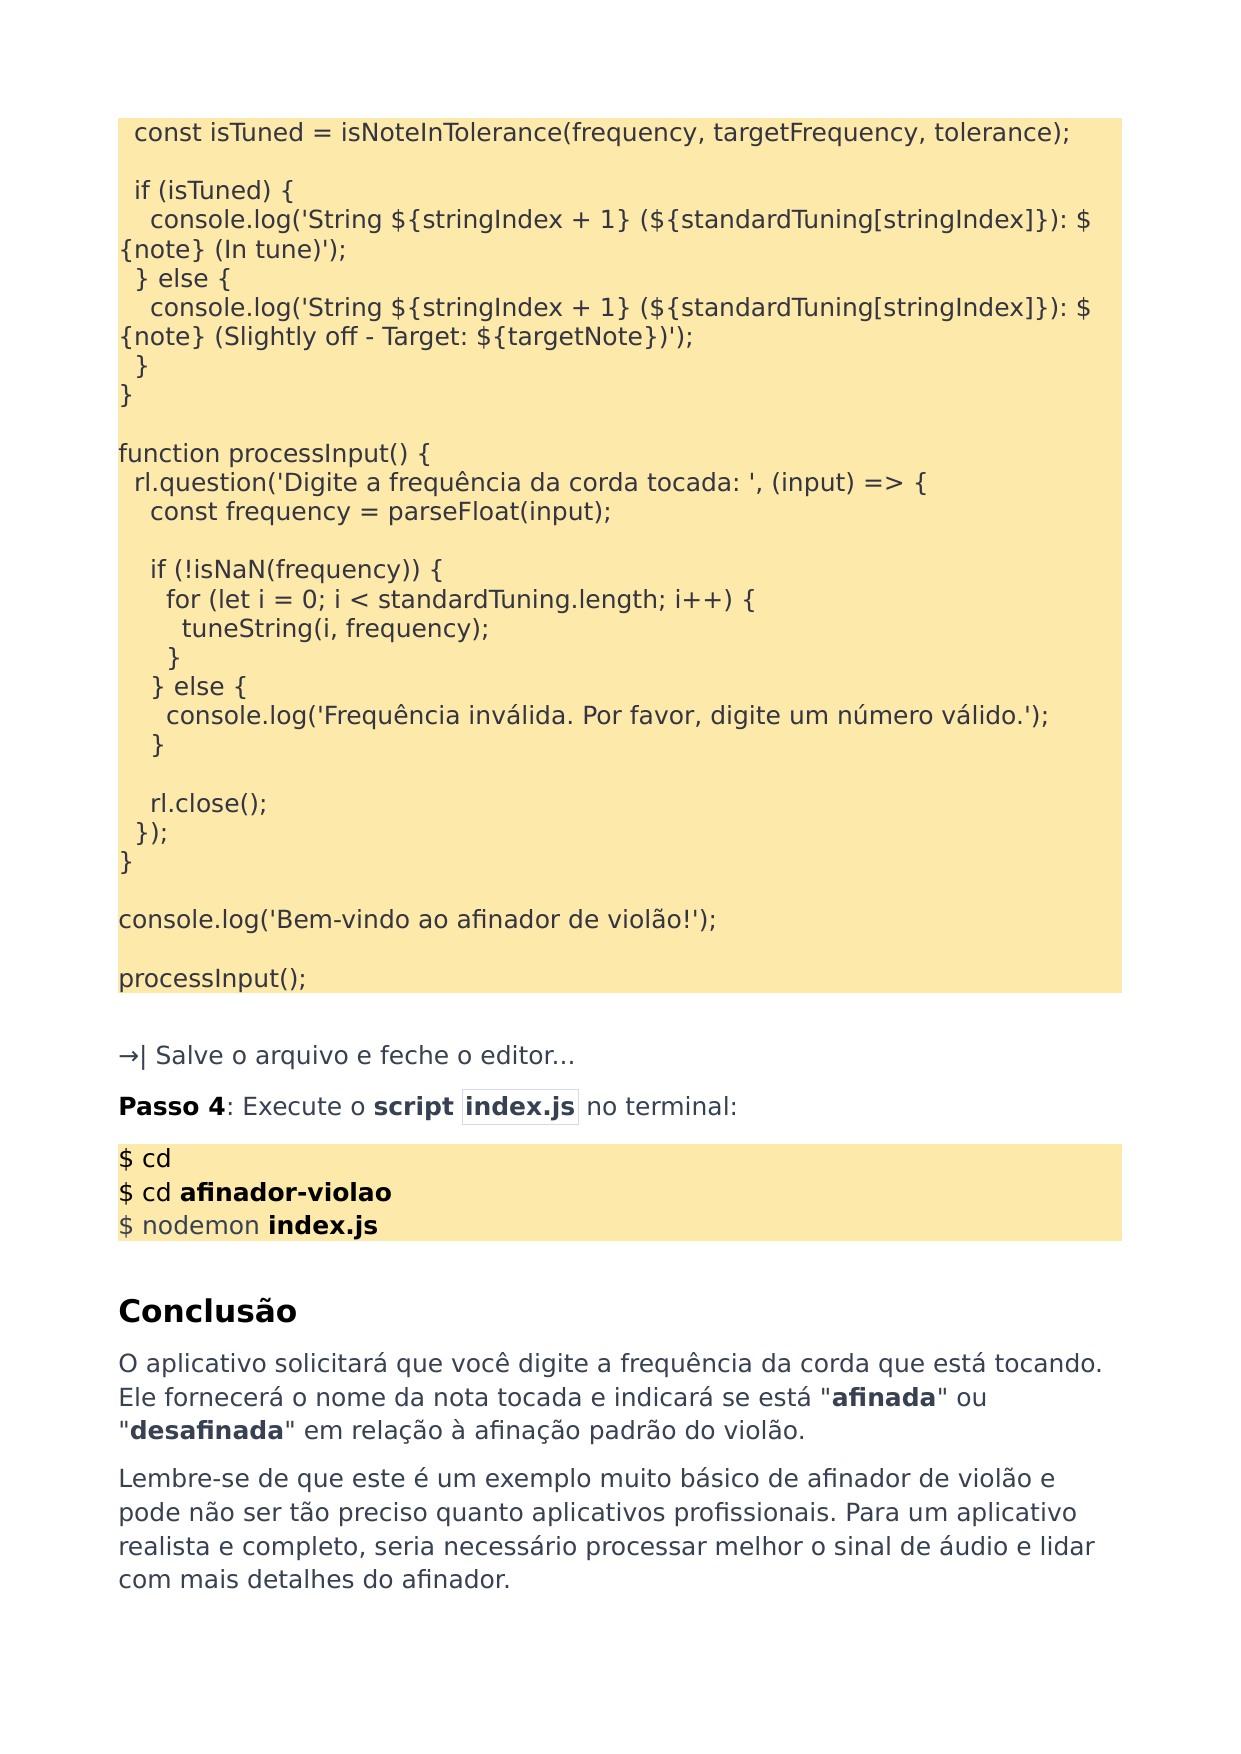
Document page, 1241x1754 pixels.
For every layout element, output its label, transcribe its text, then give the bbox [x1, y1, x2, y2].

text rl.close(); [118, 789, 1122, 818]
text } [118, 351, 1122, 381]
text Passo 4: Execute o script [118, 1089, 462, 1124]
text $ cd afinador-violao [118, 1178, 1122, 1207]
text const frequency = parseFloat(input); [118, 497, 1122, 526]
text no terminal: [579, 1089, 1122, 1124]
text function processInput() { [118, 439, 1122, 468]
text } [118, 847, 1122, 876]
text } [118, 731, 1122, 760]
text O aplicativo solicitará que você digite a frequência da corda que está tocando. Ele fornecerá o nome da nota tocada e indicará se está "afinada" ou "desafinada" em relação à afinação padrão do violão. [118, 1349, 1122, 1446]
text if (!isNaN(frequency)) { [118, 556, 1122, 585]
text processInput(); [118, 964, 1122, 993]
text } else { [118, 672, 1122, 701]
text } [118, 643, 1122, 672]
text index.js [463, 1090, 578, 1124]
text for (let i = 0; i < standardTuning.length; i++) { [118, 585, 1122, 614]
text console.log('String ${stringIndex + 1} (${standardTuning[stringIndex]}): ${note} (Slightly off - Target: ${targetNote})'); [118, 293, 1122, 351]
text const isTuned = isNoteInTolerance(frequency, targetFrequency, tolerance); [118, 118, 1122, 147]
text console.log('Frequência inválida. Por favor, digite um número válido.'); [118, 701, 1122, 731]
text }); [118, 818, 1122, 847]
text } [118, 381, 1122, 410]
text } else { [118, 264, 1122, 293]
text Lembre-se de que este é um exemplo muito básico de afinador de violão e pode não ser tão preciso quanto aplicativos profissionais. Para um aplicativo realista e completo, seria necessário processar melhor o sinal de áudio e lidar com mais detalhes do afinador. [118, 1465, 1122, 1594]
text →| Salve o arquivo e feche o editor... [118, 1041, 1122, 1070]
text if (isTuned) { [118, 176, 1122, 206]
text tuneString(i, frequency); [118, 614, 1122, 643]
text $ nodemon index.js [118, 1211, 1122, 1241]
text rl.question('Digite a frequência da corda tocada: ', (input) => { [118, 468, 1122, 497]
text console.log('String ${stringIndex + 1} (${standardTuning[stringIndex]}): ${note} (In tune)'); [118, 206, 1122, 264]
text $ cd [118, 1144, 1122, 1173]
text Conclusão [118, 1293, 1122, 1329]
text console.log('Bem-vindo ao afinador de violão!'); [118, 906, 1122, 935]
